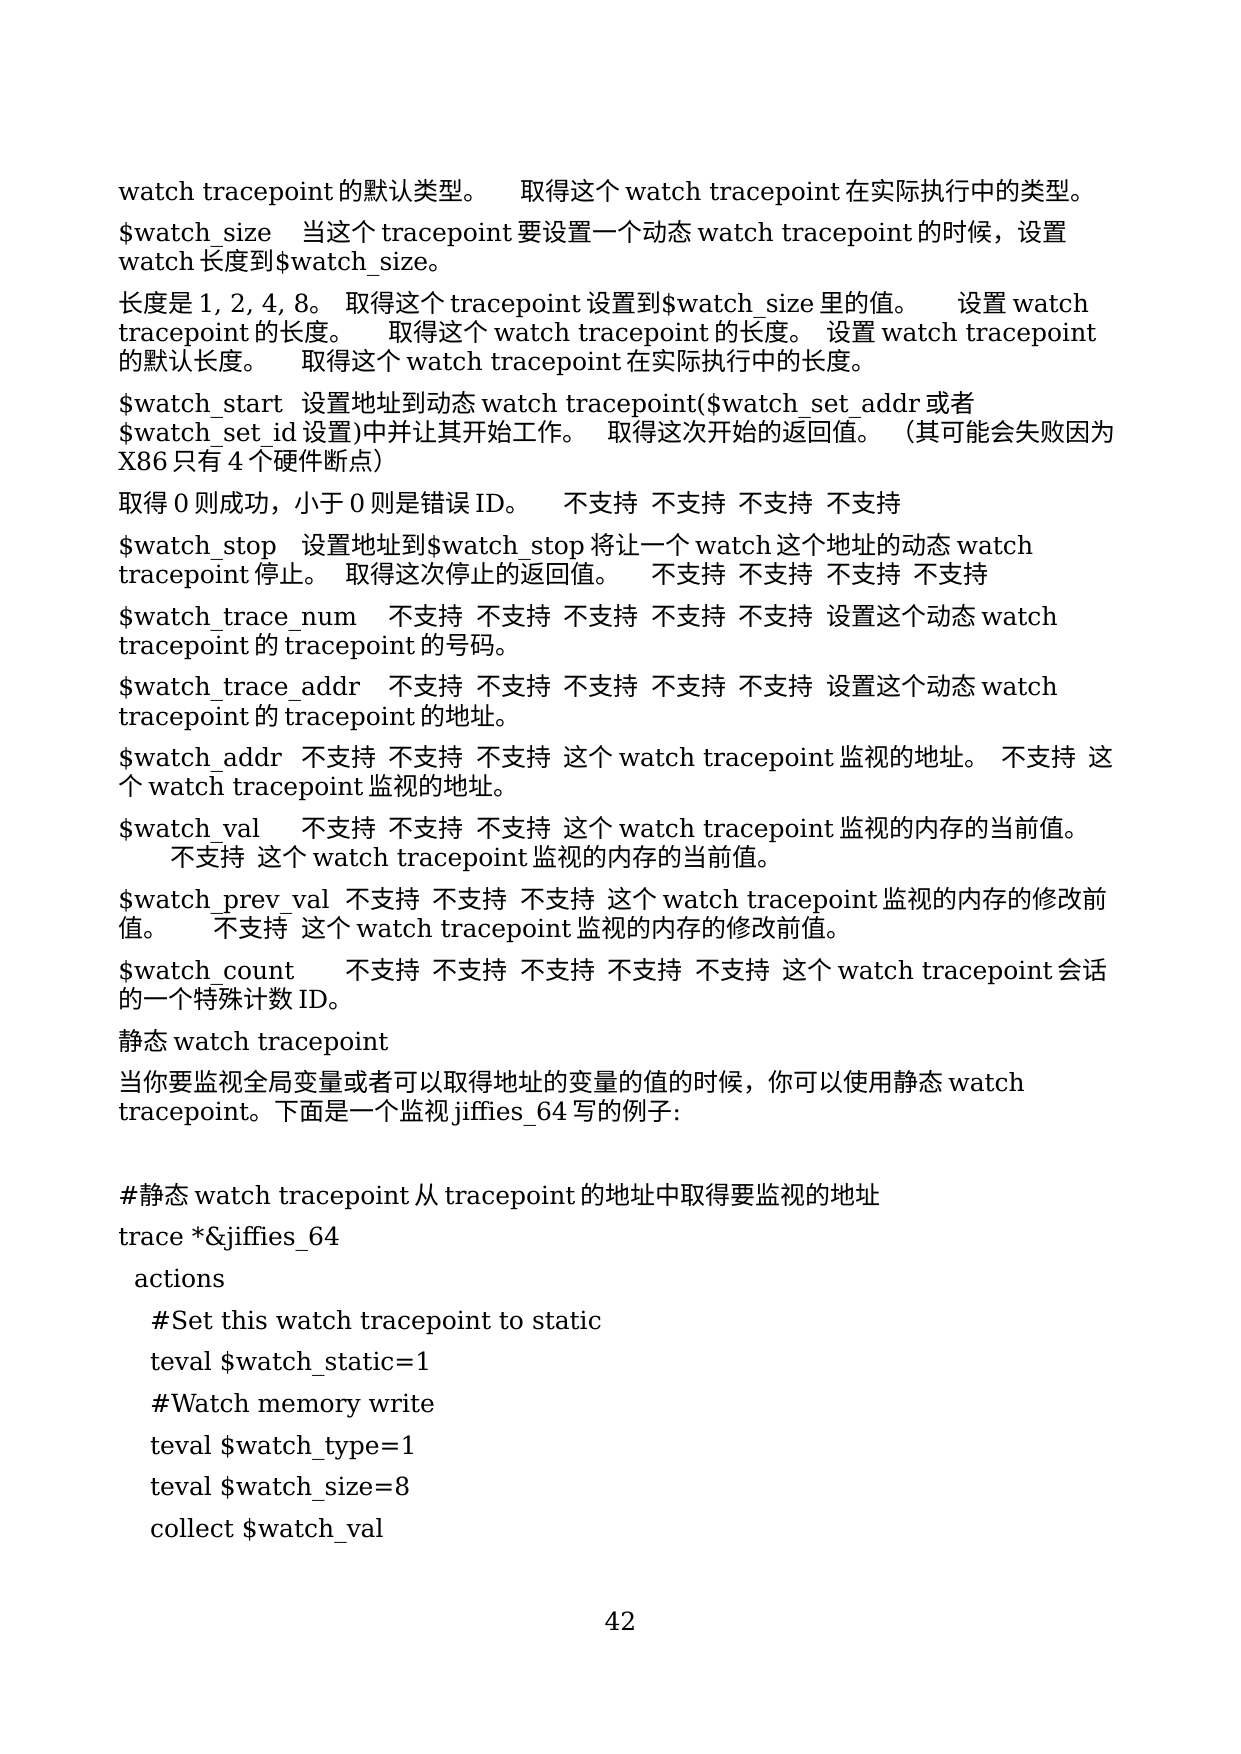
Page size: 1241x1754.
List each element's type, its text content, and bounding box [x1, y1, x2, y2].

text teval $watch_size=8 [118, 1473, 1122, 1502]
text $watch_count 不支持 不支持 不支持 不支持 不支持 这个watch tracepoint会话的一个特殊计数ID。 [118, 956, 1122, 1014]
text $watch_stop 设置地址到$watch_stop将让一个watch这个地址的动态watch tracepoint停止。 取得这次停止的返回值。 不支持 不支持 不支持 不支持 [118, 531, 1122, 589]
text 0是执行。 1是写。 2是读或者写。 取得这个tracepoint设置到$watch_type里的值。 设置watch tracepoint的类型。 取得这个watch tracepoint的类型。 设置watch tracepoint的默认类型。 取得这个watch tracepoint在实际执行中的类型。 [118, 177, 1122, 206]
text $watch_prev_val 不支持 不支持 不支持 这个watch tracepoint监视的内存的修改前值。 不支持 这个watch tracepoint监视的内存的修改前值。 [118, 885, 1122, 943]
text #静态watch tracepoint从tracepoint的地址中取得要监视的地址 [118, 1181, 1122, 1210]
text $watch_trace_addr 不支持 不支持 不支持 不支持 不支持 设置这个动态watch tracepoint的tracepoint的地址。 [118, 673, 1122, 731]
text 静态watch tracepoint [118, 1027, 1122, 1056]
text 取得0则成功，小于0则是错误ID。 不支持 不支持 不支持 不支持 [118, 489, 1122, 518]
text teval $watch_static=1 [118, 1348, 1122, 1377]
text #Watch memory write [118, 1389, 1122, 1418]
text #Set this watch tracepoint to static [118, 1306, 1122, 1335]
text $watch_size 当这个tracepoint要设置一个动态watch tracepoint的时候，设置watch长度到$watch_size。 [118, 218, 1122, 277]
text teval $watch_type=1 [118, 1431, 1122, 1460]
text 当你要监视全局变量或者可以取得地址的变量的值的时候，你可以使用静态watch tracepoint。下面是一个监视jiffies_64写的例子: [118, 1068, 1122, 1127]
text trace *&jiffies_64 [118, 1223, 1122, 1252]
text $watch_start 设置地址到动态watch tracepoint($watch_set_addr或者$watch_set_id设置)中并让其开始工作。 取得这次开始的返回值。 （其可能会失败因为X86只有4个硬件断点） [118, 389, 1122, 477]
text collect $watch_val [118, 1514, 1122, 1543]
text $watch_trace_num 不支持 不支持 不支持 不支持 不支持 设置这个动态watch tracepoint的tracepoint的号码。 [118, 602, 1122, 660]
text actions [118, 1264, 1122, 1293]
text $watch_val 不支持 不支持 不支持 这个watch tracepoint监视的内存的当前值。 不支持 这个watch tracepoint监视的内存的当前值。 [118, 814, 1122, 873]
text 长度是1, 2, 4, 8。 取得这个tracepoint设置到$watch_size里的值。 设置watch tracepoint的长度。 取得这个watch tracepoint的长度。 设置watch tracepoint的默认长度。 取得这个watch tracepoint在实际执行中的长度。 [118, 289, 1122, 377]
text $watch_addr 不支持 不支持 不支持 这个watch tracepoint监视的地址。 不支持 这个watch tracepoint监视的地址。 [118, 743, 1122, 802]
